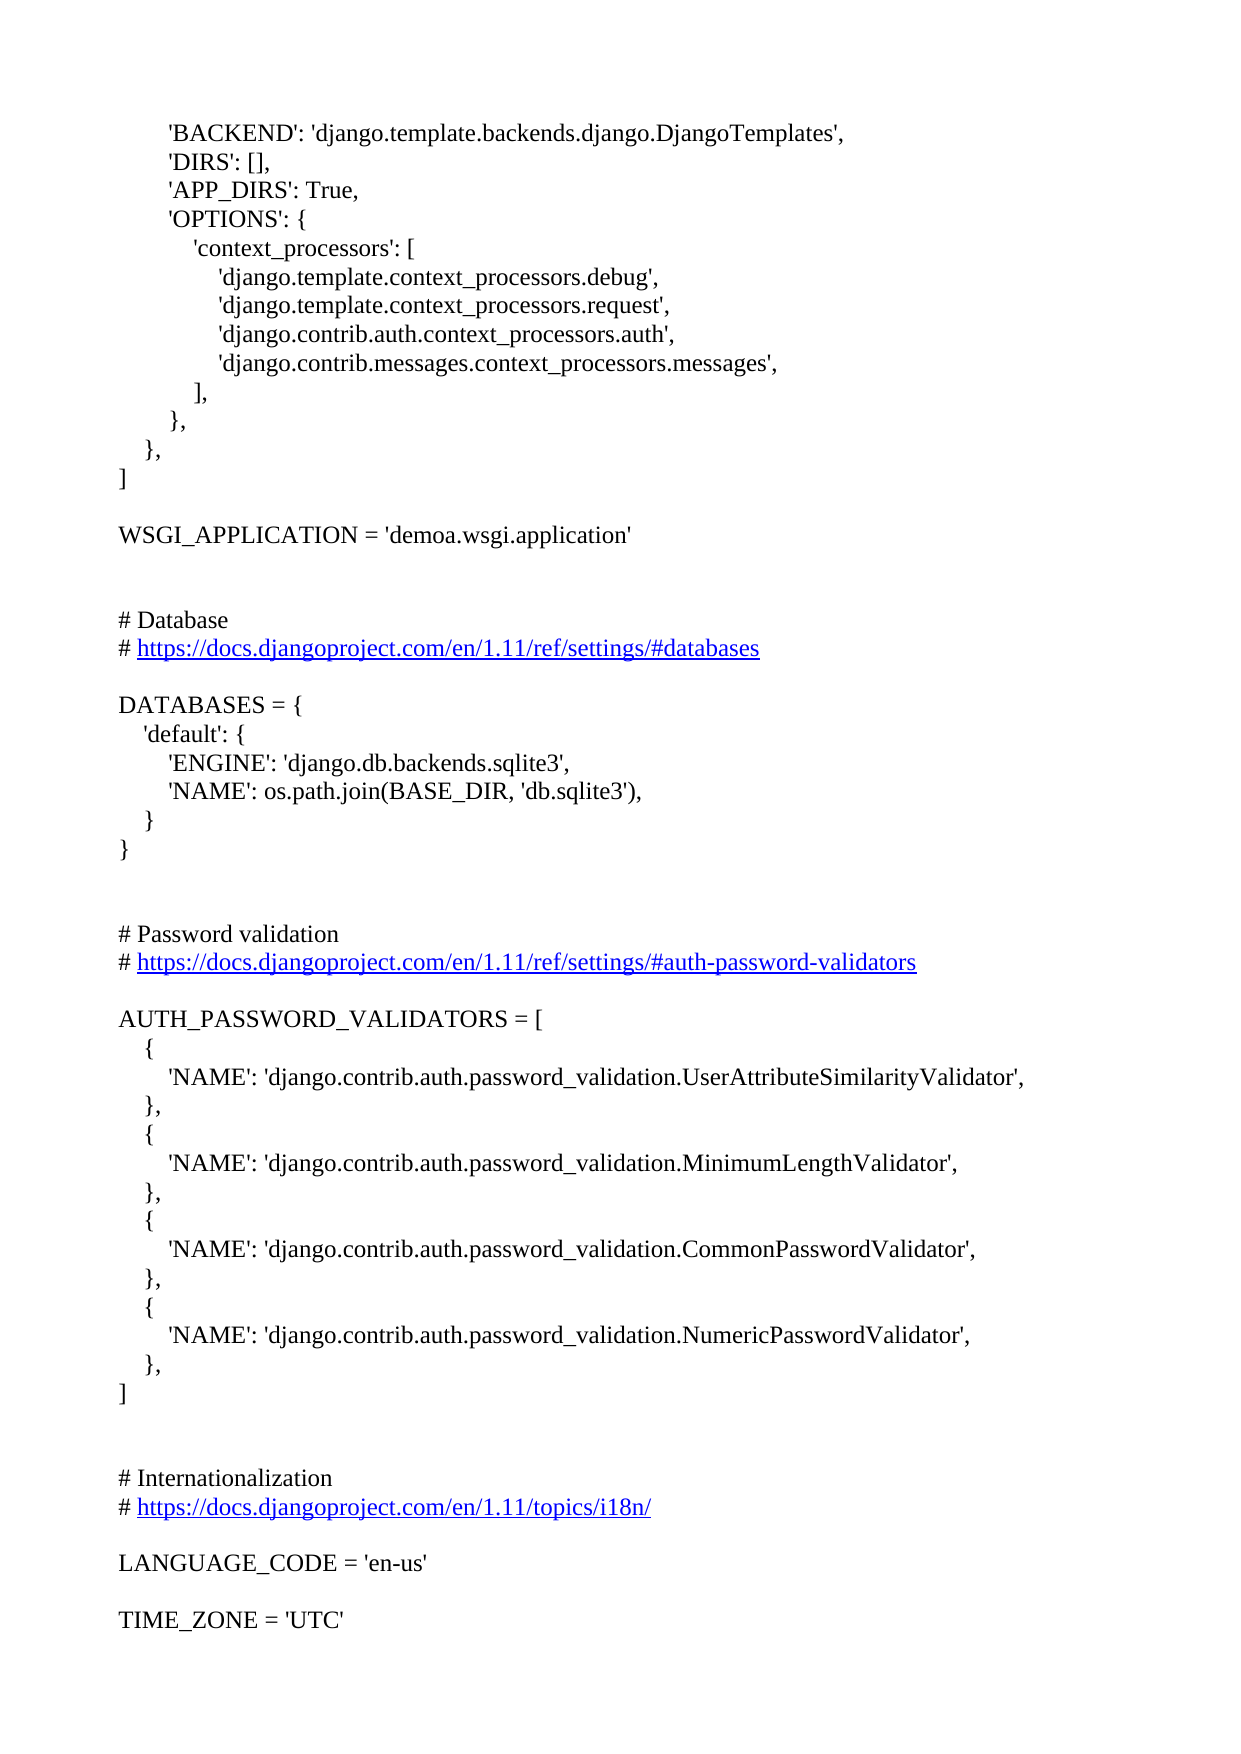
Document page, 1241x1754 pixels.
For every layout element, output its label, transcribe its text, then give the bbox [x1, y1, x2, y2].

text 'default': { [118, 719, 1122, 748]
text }, [118, 1177, 1122, 1206]
text # Internationalization [118, 1463, 1122, 1492]
text DATABASES = { [118, 690, 1122, 719]
text WSGI_APPLICATION = 'demoa.wsgi.application' [118, 520, 1122, 549]
text }, [118, 1263, 1122, 1292]
text 'context_processors': [ [118, 233, 1122, 262]
text { [118, 1206, 1122, 1234]
text { [118, 1292, 1122, 1321]
text }, [118, 434, 1122, 463]
text 'NAME': 'django.contrib.auth.password_validation.MinimumLengthValidator', [118, 1148, 1122, 1177]
text # https://docs.djangoproject.com/en/1.11/ref/settings/#auth-password-validators [118, 947, 1122, 976]
text # Password validation [118, 919, 1122, 947]
text LANGUAGE_CODE = 'en-us' [118, 1548, 1122, 1577]
text AUTH_PASSWORD_VALIDATORS = [ [118, 1004, 1122, 1033]
text TIME_ZONE = 'UTC' [118, 1605, 1122, 1634]
text 'BACKEND': 'django.template.backends.django.DjangoTemplates', [118, 118, 1122, 147]
text }, [118, 1349, 1122, 1378]
text 'django.contrib.messages.context_processors.messages', [118, 348, 1122, 377]
text 'ENGINE': 'django.db.backends.sqlite3', [118, 748, 1122, 776]
text 'NAME': 'django.contrib.auth.password_validation.UserAttributeSimilarityValidator', [118, 1062, 1122, 1091]
text }, [118, 1091, 1122, 1119]
text 'django.contrib.auth.context_processors.auth', [118, 319, 1122, 348]
text # https://docs.djangoproject.com/en/1.11/topics/i18n/ [118, 1492, 1122, 1520]
text 'NAME': 'django.contrib.auth.password_validation.NumericPasswordValidator', [118, 1321, 1122, 1349]
text 'NAME': 'django.contrib.auth.password_validation.CommonPasswordValidator', [118, 1234, 1122, 1263]
text ] [118, 1378, 1122, 1407]
text } [118, 805, 1122, 834]
text } [118, 834, 1122, 863]
text 'django.template.context_processors.request', [118, 291, 1122, 319]
text { [118, 1119, 1122, 1148]
text 'OPTIONS': { [118, 204, 1122, 233]
text ], [118, 377, 1122, 406]
text # https://docs.djangoproject.com/en/1.11/ref/settings/#dataHYPERLINK "https://docs.djangoproject.com/en/1.11/ref/settings/#databases"bases [118, 633, 1122, 662]
text 'django.template.context_processors.debug', [118, 262, 1122, 291]
text }, [118, 406, 1122, 434]
text # Database [118, 605, 1122, 633]
text 'DIRS': [], [118, 147, 1122, 176]
text ] [118, 463, 1122, 492]
text 'NAME': os.path.join(BASE_DIR, 'db.sqlite3'), [118, 776, 1122, 805]
text 'APP_DIRS': True, [118, 176, 1122, 204]
text { [118, 1033, 1122, 1062]
